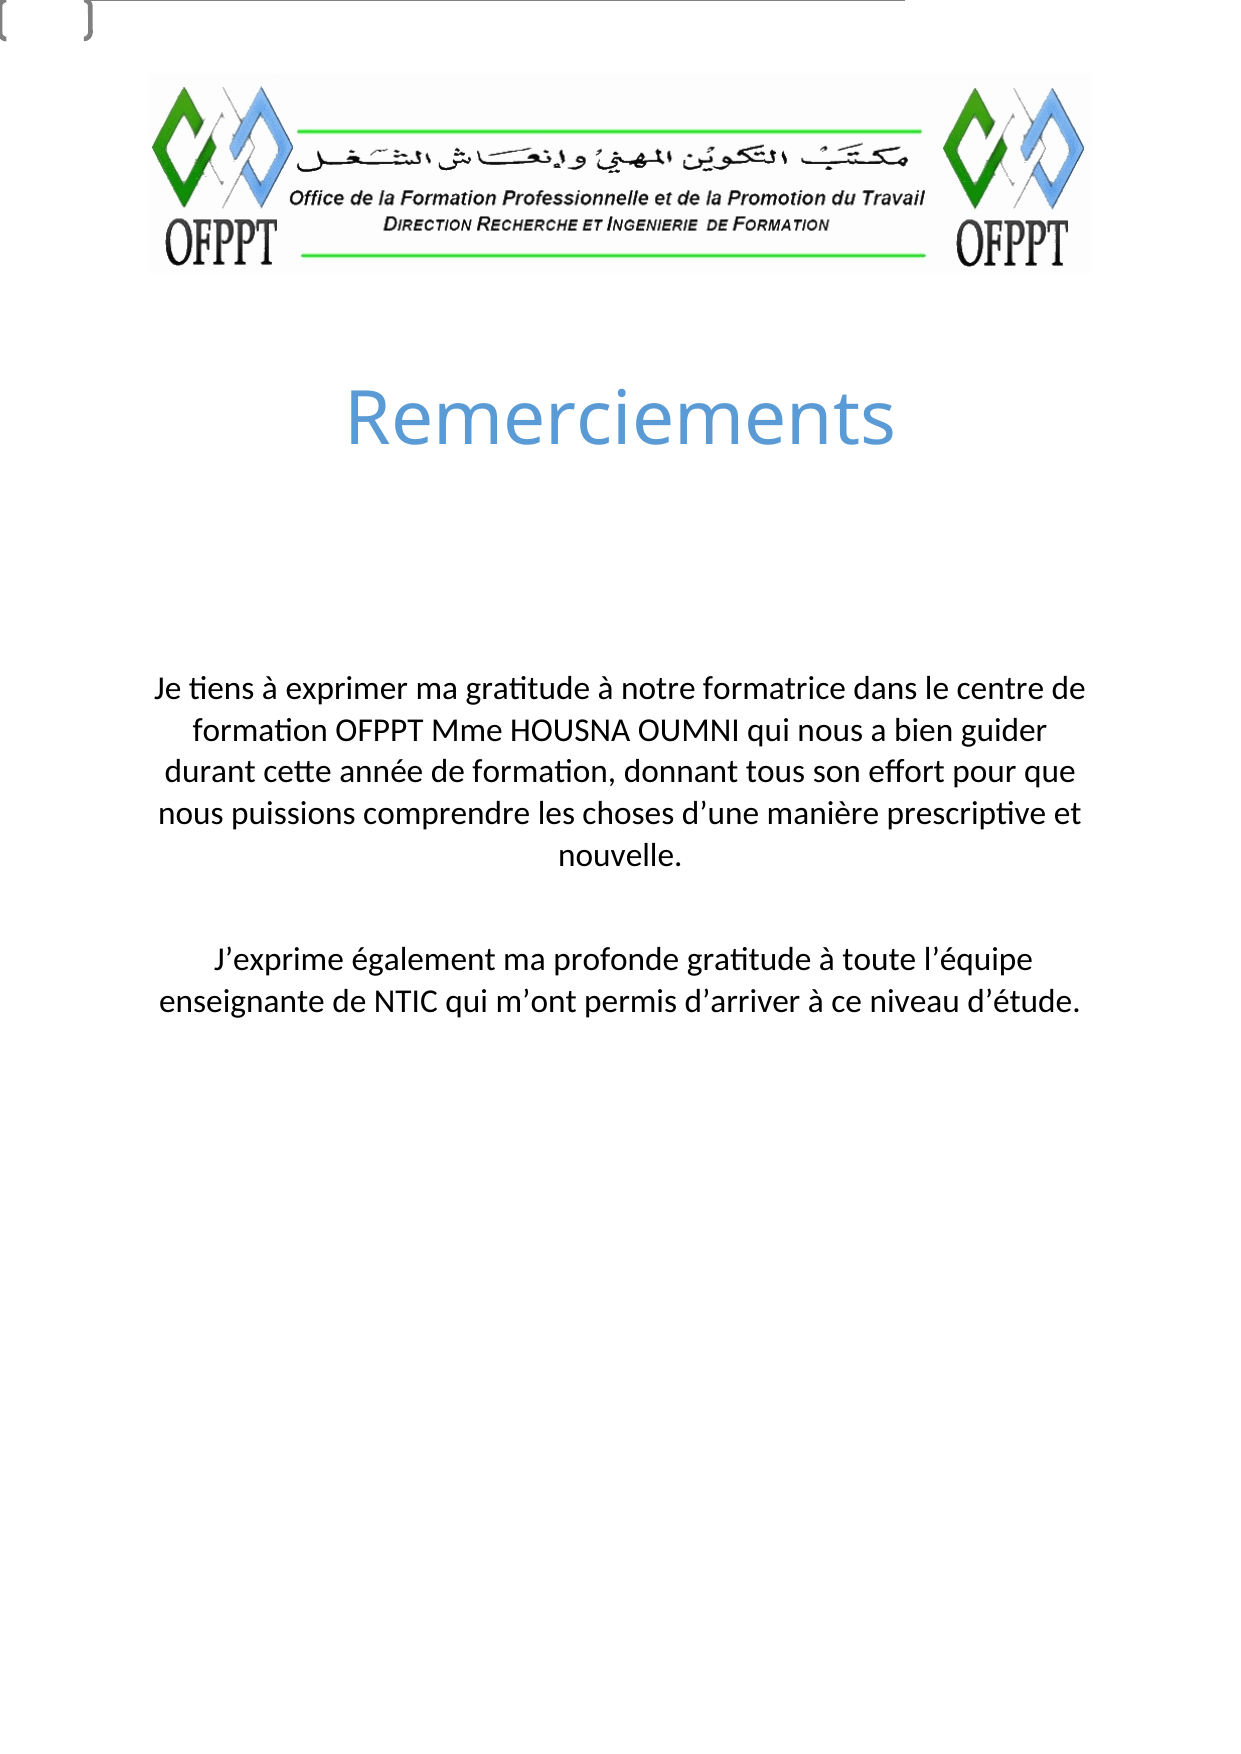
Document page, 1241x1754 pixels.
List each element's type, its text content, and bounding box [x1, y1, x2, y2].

text Je tiens à exprimer ma gratitude à notre formatrice dans le centre de formation OFPPT Mme HOUSNA OUMNI qui nous a bien guider durant cette année de formation, donnant tous son effort pour que nous puissions comprendre les choses d’une manière prescriptive et nouvelle. [148, 667, 1093, 875]
text Remerciements [148, 364, 1093, 466]
text J’exprime également ma profonde gratitude à toute l’équipe enseignante de NTIC qui m’ont permis d’arriver à ce niveau d’étude. [148, 938, 1093, 1021]
